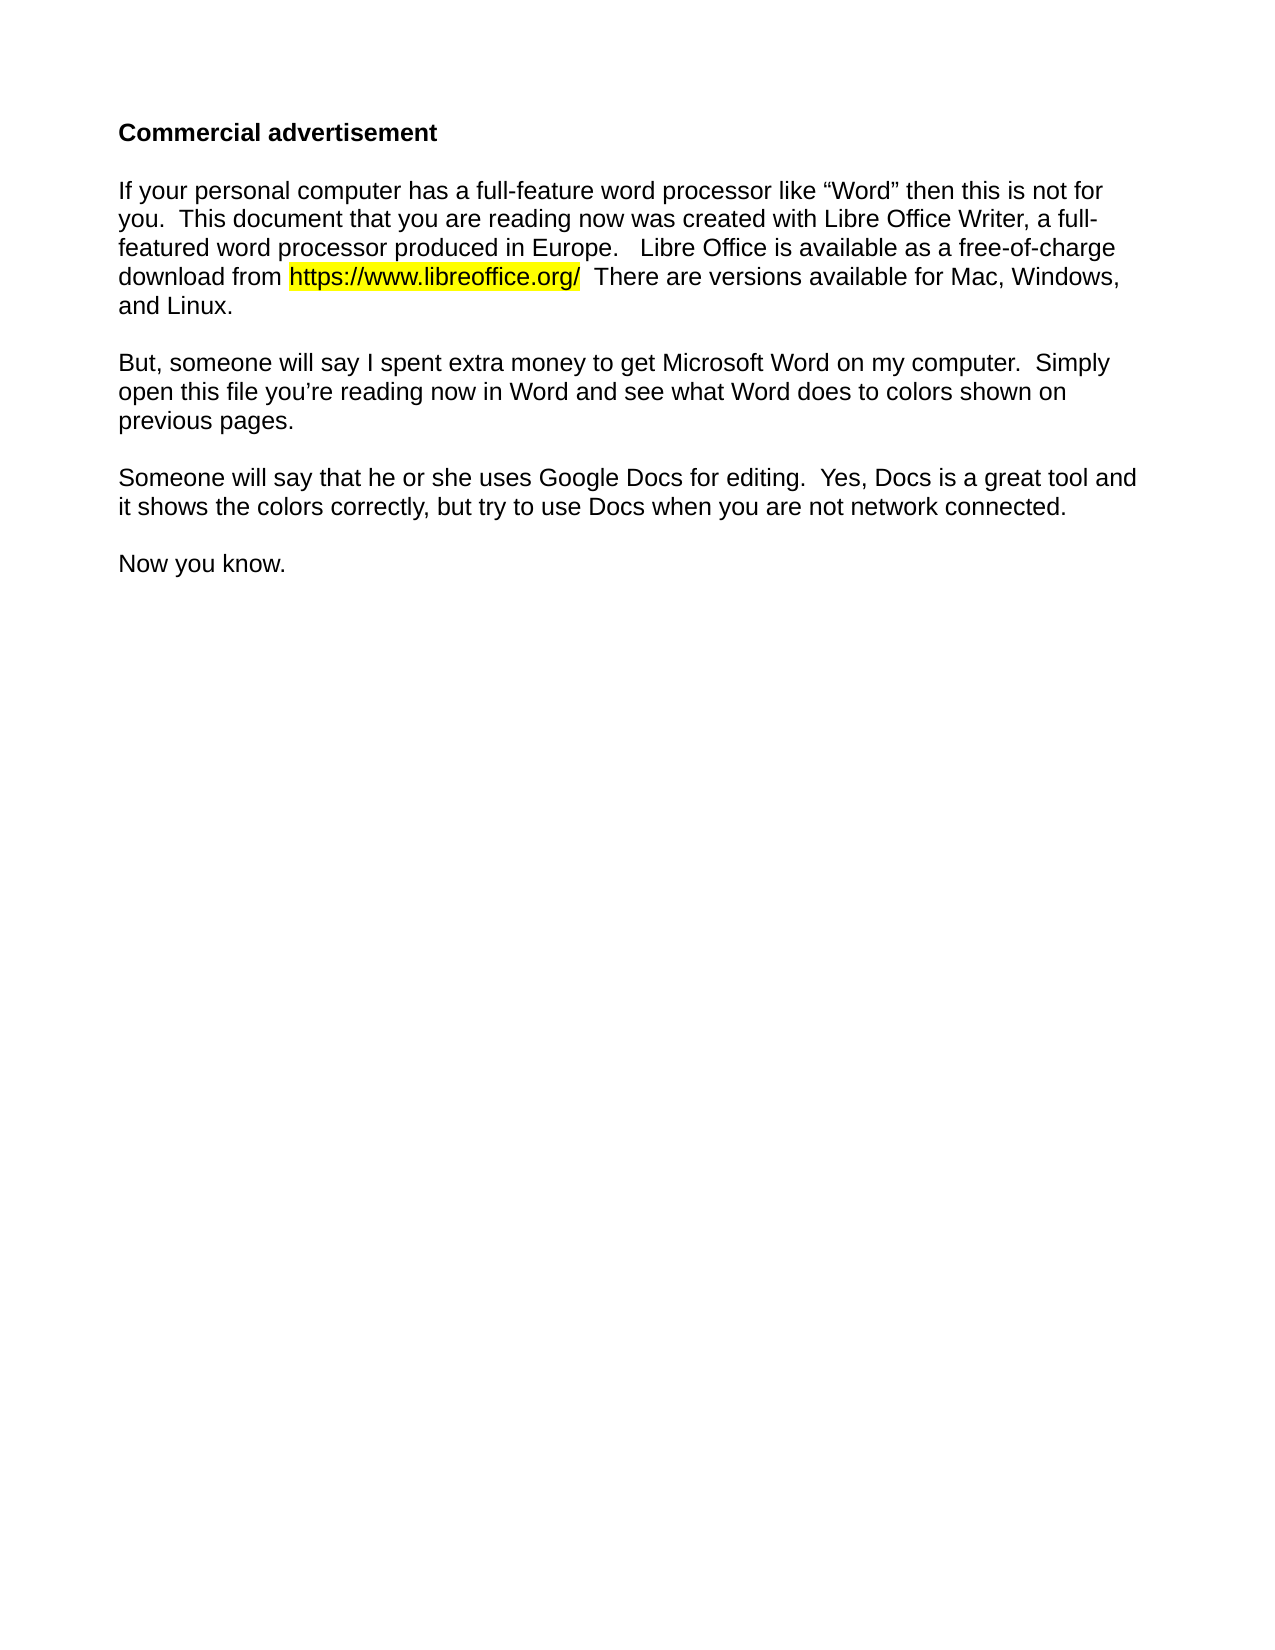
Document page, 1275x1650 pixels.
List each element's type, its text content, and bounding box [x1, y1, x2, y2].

text Someone will say that he or she uses Google Docs for editing. Yes, Docs is a great tool and it shows the colors correctly, but try to use Docs when you are not network connected. [118, 463, 1157, 521]
text Now you know. [118, 549, 1157, 578]
text If your personal computer has a full-feature word processor like “Word” then this is not for you. This document that you are reading now was created with Libre Office Writer, a full-featured word processor produced in Europe. Libre Office is available as a free-of-charge download from https://www.libreoffice.org/ There are versions available for Mac, Windows, and Linux. [118, 176, 1157, 319]
text But, someone will say I spent extra money to get Microsoft Word on my computer. Simply open this file you’re reading now in Word and see what Word does to colors shown on previous pages. [118, 348, 1157, 434]
text Commercial advertisement [118, 118, 1157, 147]
